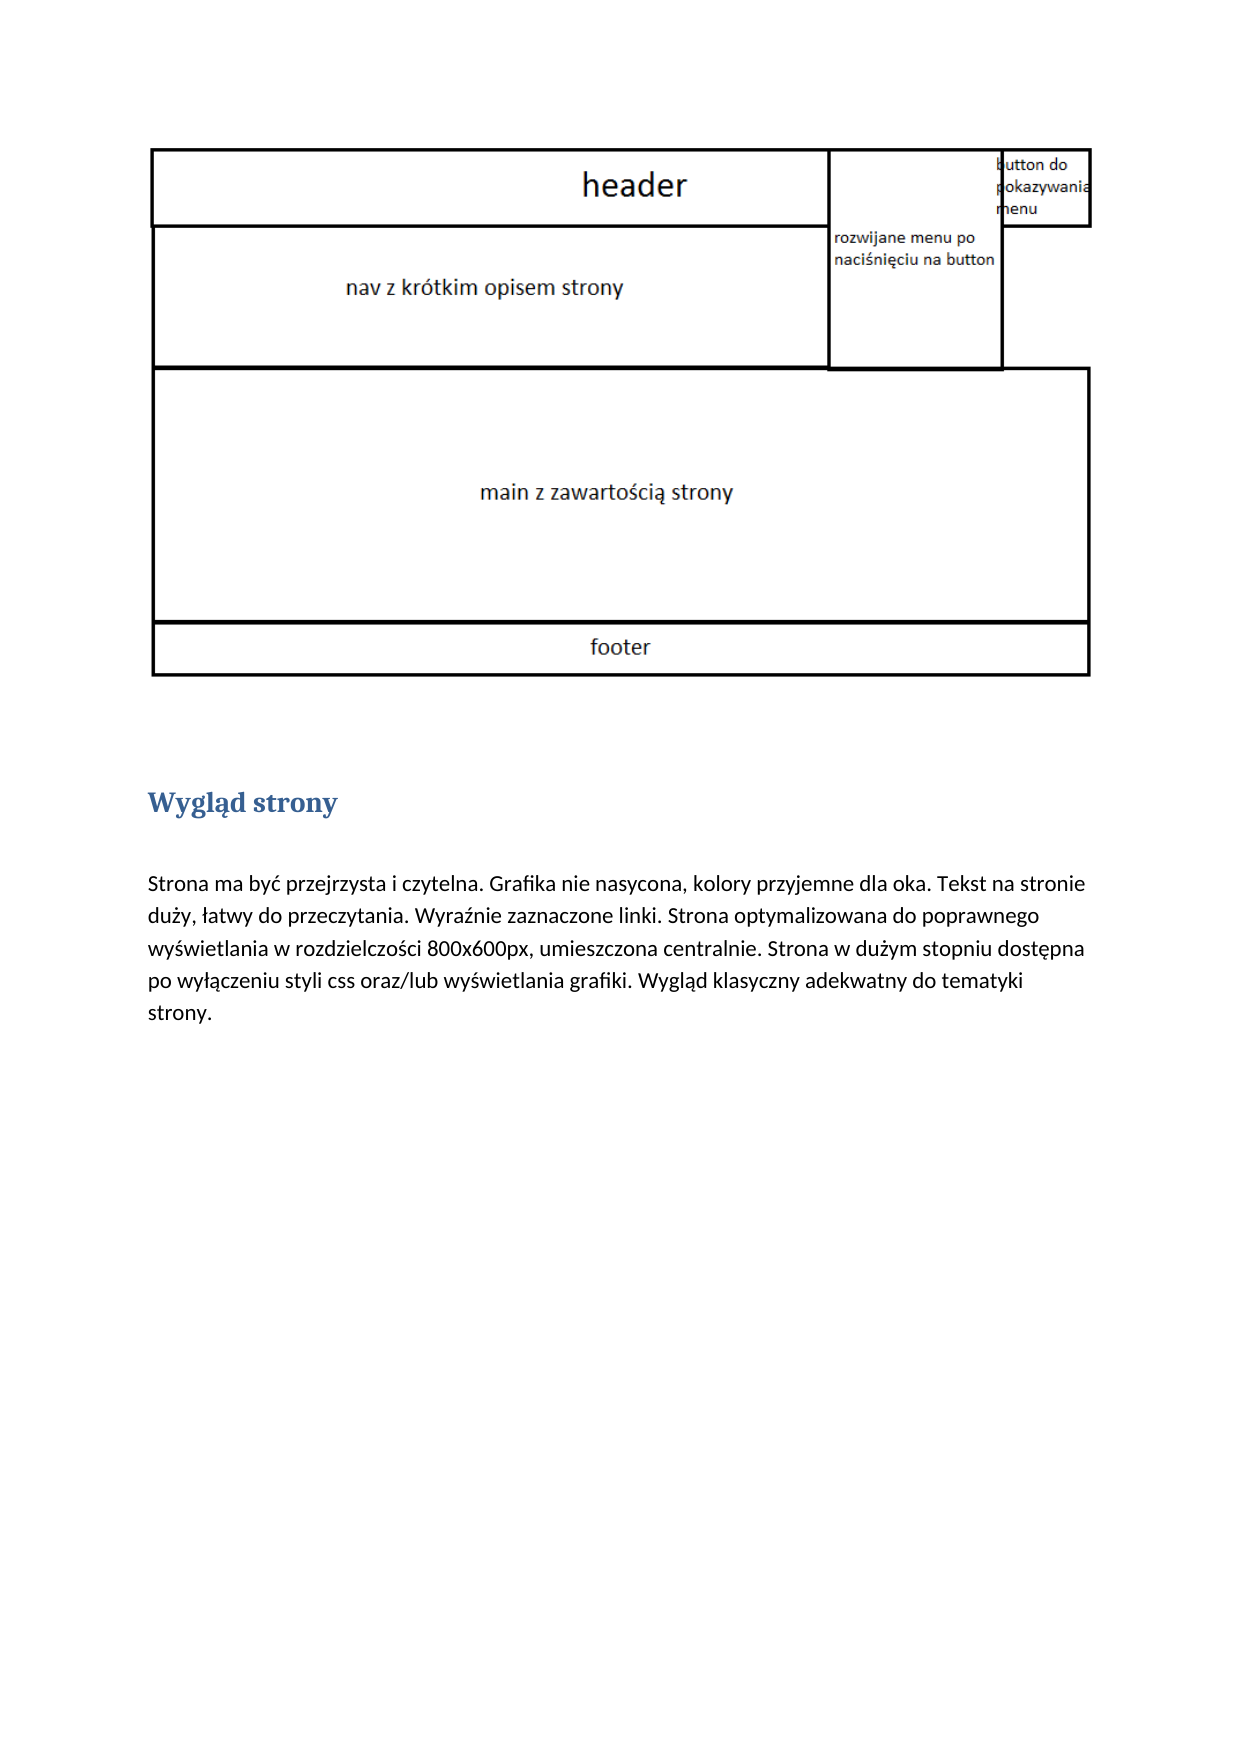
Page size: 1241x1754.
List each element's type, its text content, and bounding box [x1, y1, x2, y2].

subtitle Wygląd strony [148, 786, 1093, 819]
picture [147, 147, 1093, 679]
text Strona ma być przejrzysta i czytelna. Grafika nie nasycona, kolory przyjemne dla oka. Tekst na stronie duży, łatwy do przeczytania. Wyraźnie zaznaczone linki. Strona optymalizowana do poprawnego wyświetlania w rozdzielczości 800x600px, umieszczona centralnie. Strona w dużym stopniu dostępna po wyłączeniu styli css oraz/lub wyświetlania grafiki. Wygląd klasyczny adekwatny do tematyki strony. [148, 869, 1093, 1026]
